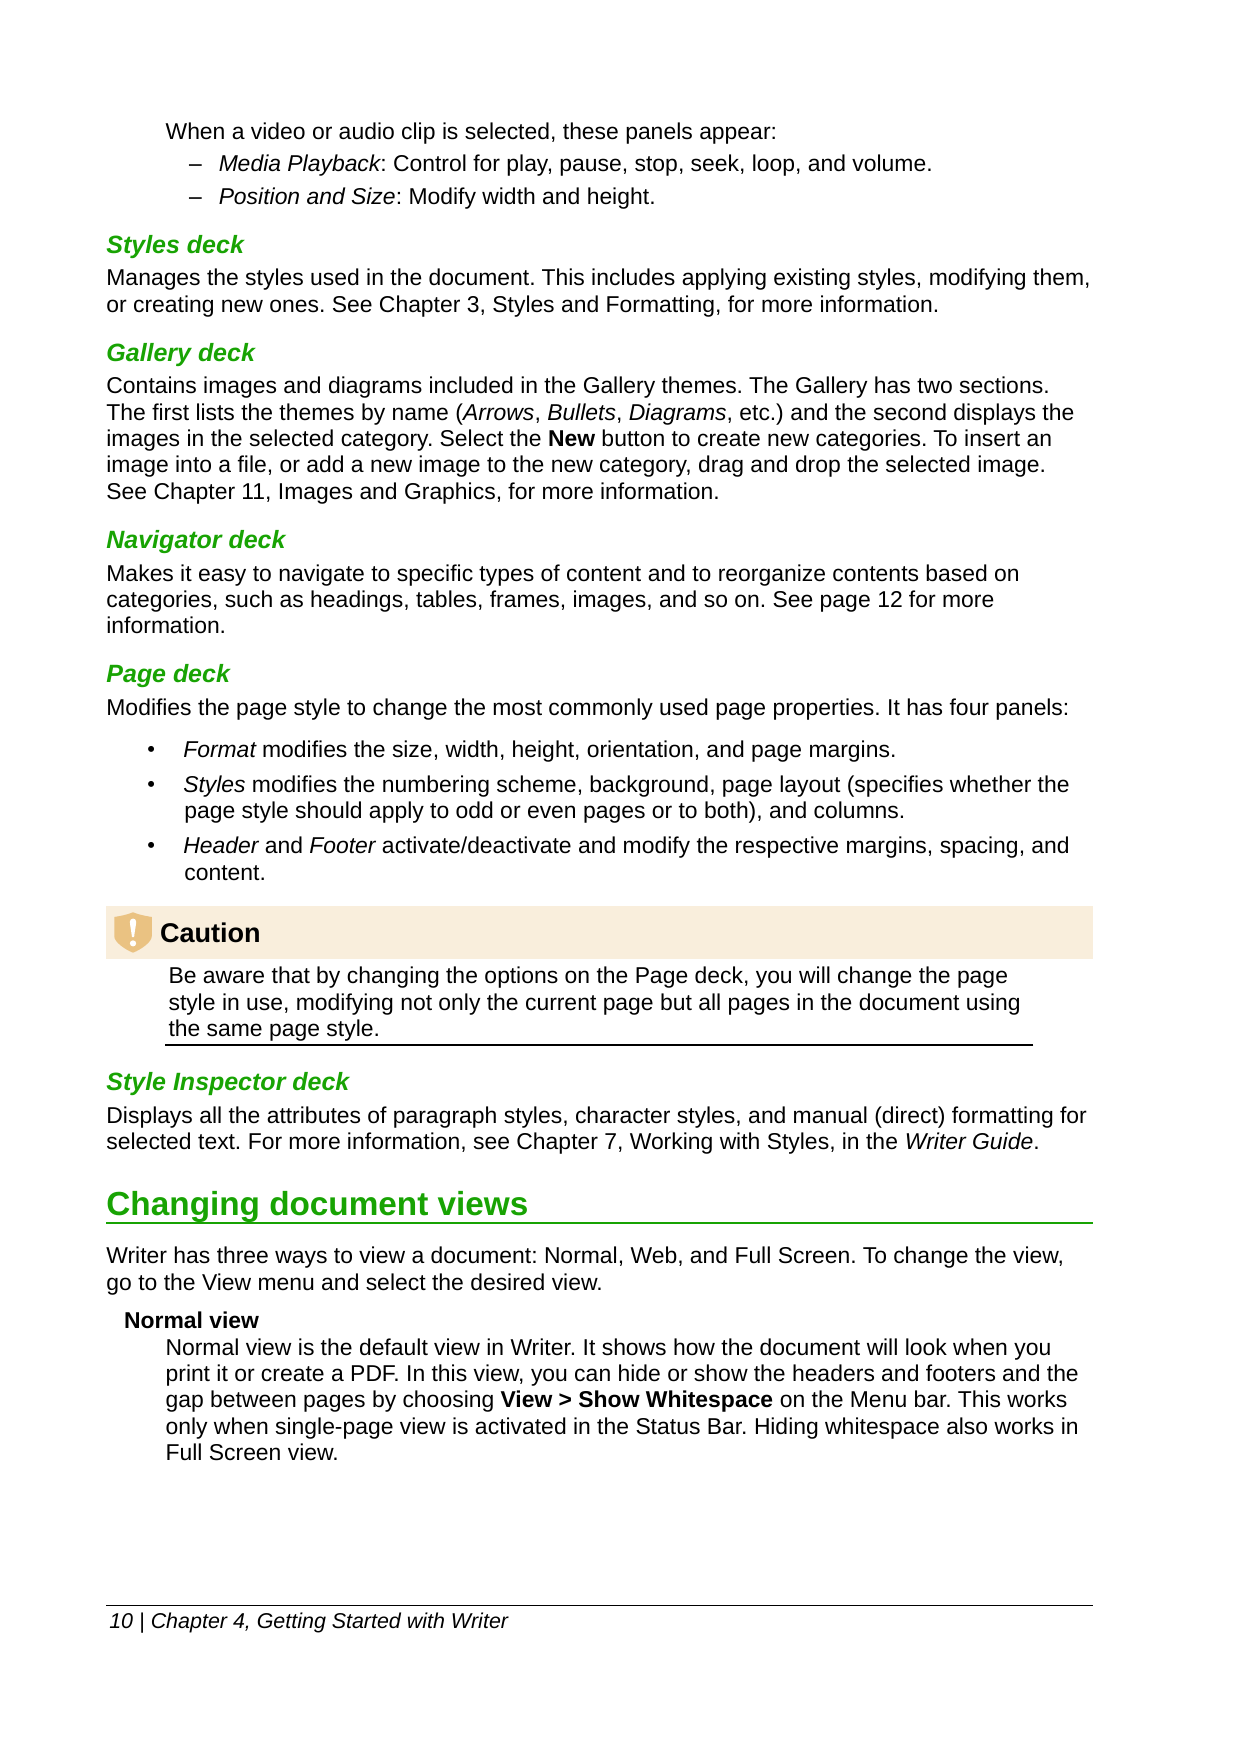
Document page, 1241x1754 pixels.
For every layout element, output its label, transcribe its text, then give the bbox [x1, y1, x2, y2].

subtitle Styles deck [106, 230, 1093, 258]
text Makes it easy to navigate to specific types of content and to reorganize contents based on categories, such as headings, tables, frames, images, and so on. See page 12 for more information. [106, 559, 1093, 638]
subtitle Navigator deck [106, 525, 1093, 553]
list Position and Size: Modify width and height. [189, 183, 1093, 209]
list Format modifies the size, width, height, orientation, and page margins. [144, 733, 1093, 762]
subtitle Gallery deck [106, 338, 1093, 366]
list Header and Footer activate/deactivate and modify the respective margins, spacing, and content. [144, 829, 1093, 888]
text Manages the styles used in the document. This includes applying existing styles, modifying them, or creating new ones. See Chapter 3, Styles and Formatting, for more information. [106, 264, 1093, 317]
text When a video or audio clip is selected, these panels appear: [165, 118, 1093, 144]
text Writer has three ways to view a document: Normal, Web, and Full Screen. To change the view, go to the View menu and select the desired view. [106, 1242, 1093, 1295]
text Normal view [124, 1307, 1093, 1334]
subtitle Caution [106, 906, 1093, 959]
subtitle Style Inspector deck [106, 1067, 1093, 1096]
list Styles modifies the numbering scheme, background, page layout (specifies whether the page style should apply to odd or even pages or to both), and columns. [144, 768, 1093, 823]
subtitle Changing document views [106, 1184, 1093, 1222]
text Contains images and diagrams included in the Gallery themes. The Gallery has two sections. The first lists the themes by name (Arrows, Bullets, Diagrams, etc.) and the second displays the images in the selected category. Select the New button to create new categories. To insert an image into a file, or add a new image to the new category, drag and drop the selected image. See Chapter 11, Images and Graphics, for more information. [106, 372, 1093, 504]
text Be aware that by changing the options on the Page deck, you will change the page style in use, modifying not only the current page but all pages in the document using the same page style. [165, 959, 1033, 1044]
list Media Playback: Control for play, pause, stop, seek, loop, and volume. [189, 150, 1093, 177]
text Displays all the attributes of paragraph styles, character styles, and manual (direct) formatting for selected text. For more information, see Chapter 7, Working with Styles, in the Writer Guide. [106, 1102, 1093, 1154]
subtitle Page deck [106, 659, 1093, 688]
list Modifies the page style to change the most commonly used page properties. It has four panels: [106, 694, 1093, 720]
text Normal view is the default view in Writer. It shows how the document will look when you print it or create a PDF. In this view, you can hide or show the headers and footers and the gap between pages by choosing View > Show Whitespace on the Menu bar. This works only when single-page view is activated in the Status Bar. Hiding whitespace also works in Full Screen view. [165, 1334, 1093, 1465]
